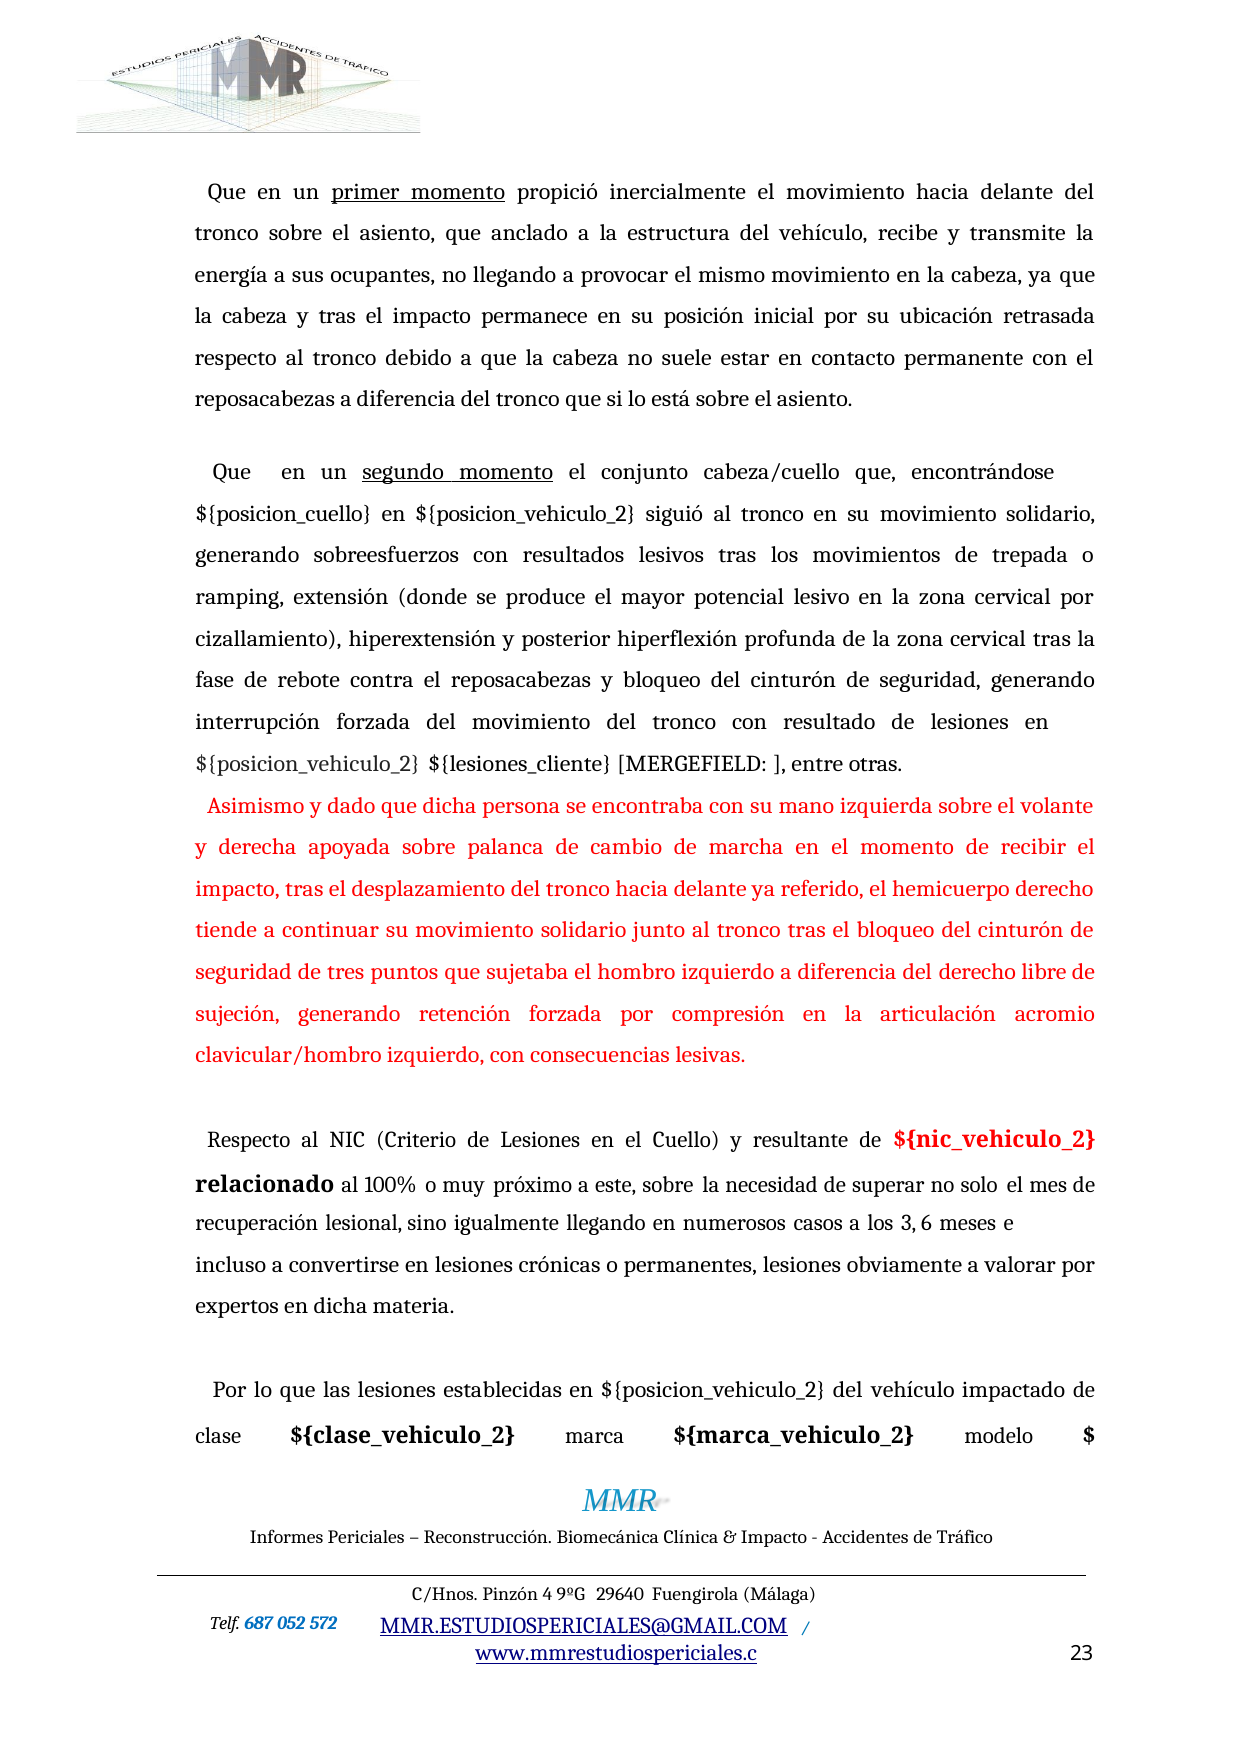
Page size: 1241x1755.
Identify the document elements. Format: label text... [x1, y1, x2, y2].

text Por lo que las lesiones establecidas en ${posicion_vehiculo_2} del vehículo impactado de clase ${clase_vehiculo_2} marca ${marca_vehiculo_2} modelo $ [195, 1377, 1095, 1450]
text Respecto al NIC (Criterio de Lesiones en el Cuello) y resultante de ${nic_vehiculo_2} relacionado al 100% o muy próximo a este, sobre la necesidad de superar no solo el mes de recuperación lesional, sino igualmente llegando en numerosos casos a los 3, 6 meses e [195, 1123, 1095, 1236]
text Que en un primer momento propició inercialmente el movimiento hacia delante del tronco sobre el asiento, que anclado a la estructura del vehículo, recibe y transmite la energía a sus ocupantes, no llegando a provocar el mismo movimiento en la cabeza, ya que la cabeza y tras el impacto permanece en su posición inicial por su ubicación retrasada respecto al tronco debido a que la cabeza no suele estar en contacto permanente con el reposacabezas a diferencia del tronco que si lo está sobre el asiento. [194, 178, 1095, 413]
text ${posicion_vehiculo_2} ${lesiones_cliente} [MERGEFIELD: ], entre otras. [195, 751, 1152, 777]
text ${posicion_cuello} en ${posicion_vehiculo_2} siguió al tronco en su movimiento solidario, generando sobreesfuerzos con resultados lesivos tras los movimientos de trepada o ramping, extensión (donde se produce el mayor potencial lesivo en la zona cervical por cizallamiento), hiperextensión y posterior hiperflexión profunda de la zona cervical tras la fase de rebote contra el reposacabezas y bloqueo del cinturón de seguridad, generando interrupción forzada del movimiento del tronco con resultado de lesiones en [195, 501, 1095, 735]
text Asimismo y dado que dicha persona se encontraba con su mano izquierda sobre el volante y derecha apoyada sobre palanca de cambio de marcha en el momento de recibir el impacto, tras el desplazamiento del tronco hacia delante ya referido, el hemicuerpo derecho tiende a continuar su movimiento solidario junto al tronco tras el bloqueo del cinturón de seguridad de tres puntos que sujetaba el hombro izquierdo a diferencia del derecho libre de sujeción, generando retención forzada por compresión en la articulación acromio clavicular/hombro izquierdo, con consecuencias lesivas. [195, 792, 1095, 1068]
text Que en un segundo momento el conjunto cabeza/cuello que, encontrándose [213, 458, 1152, 485]
text incluso a convertirse en lesiones crónicas o permanentes, lesiones obviamente a valorar por expertos en dicha materia. [195, 1251, 1095, 1319]
